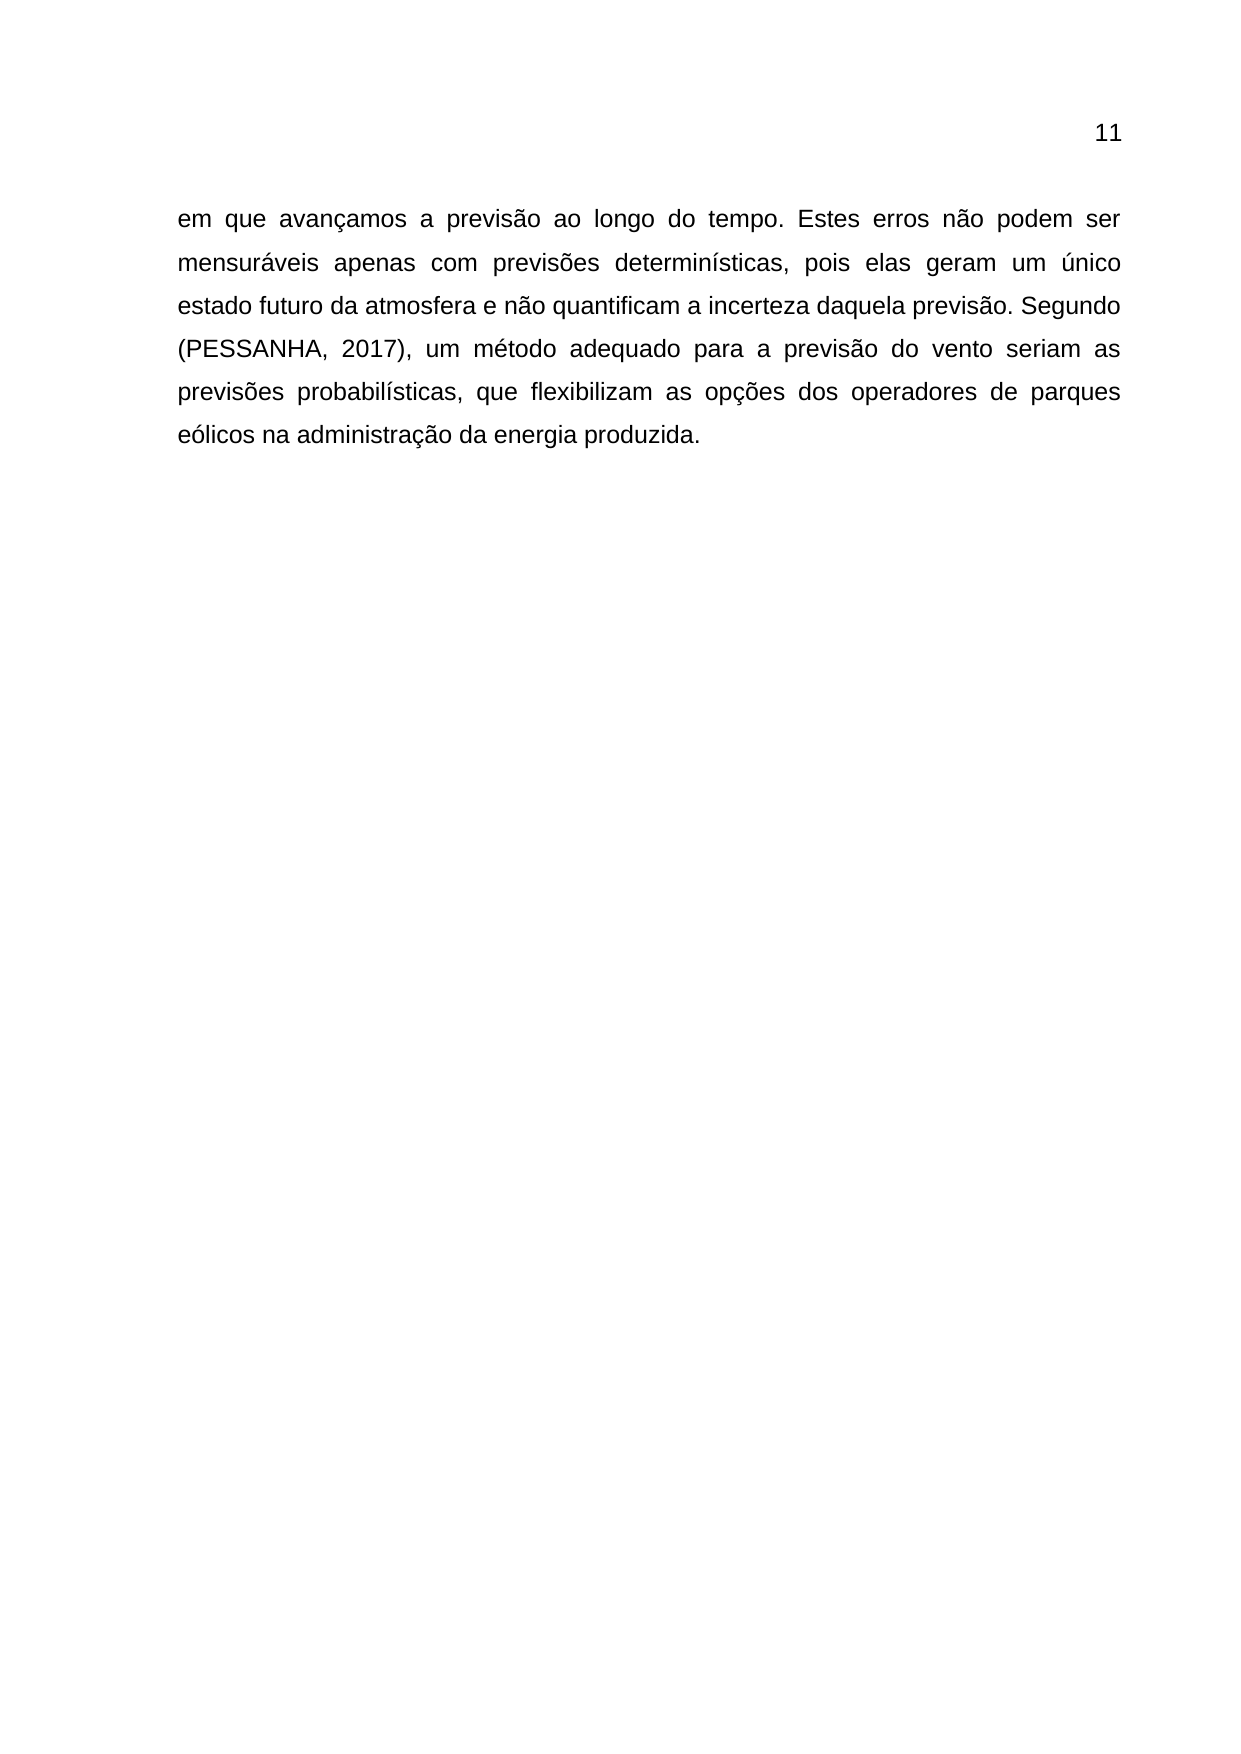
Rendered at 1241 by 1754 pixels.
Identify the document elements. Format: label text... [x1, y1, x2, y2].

text em que avançamos a previsão ao longo do tempo. Estes erros não podem ser mensuráveis apenas com previsões determinísticas, pois elas geram um único estado futuro da atmosfera e não quantificam a incerteza daquela previsão. Segundo (PESSANHA, 2017), um método adequado para a previsão do vento seriam as previsões probabilísticas, que flexibilizam as opções dos operadores de parques eólicos na administração da energia produzida. [177, 204, 1122, 449]
